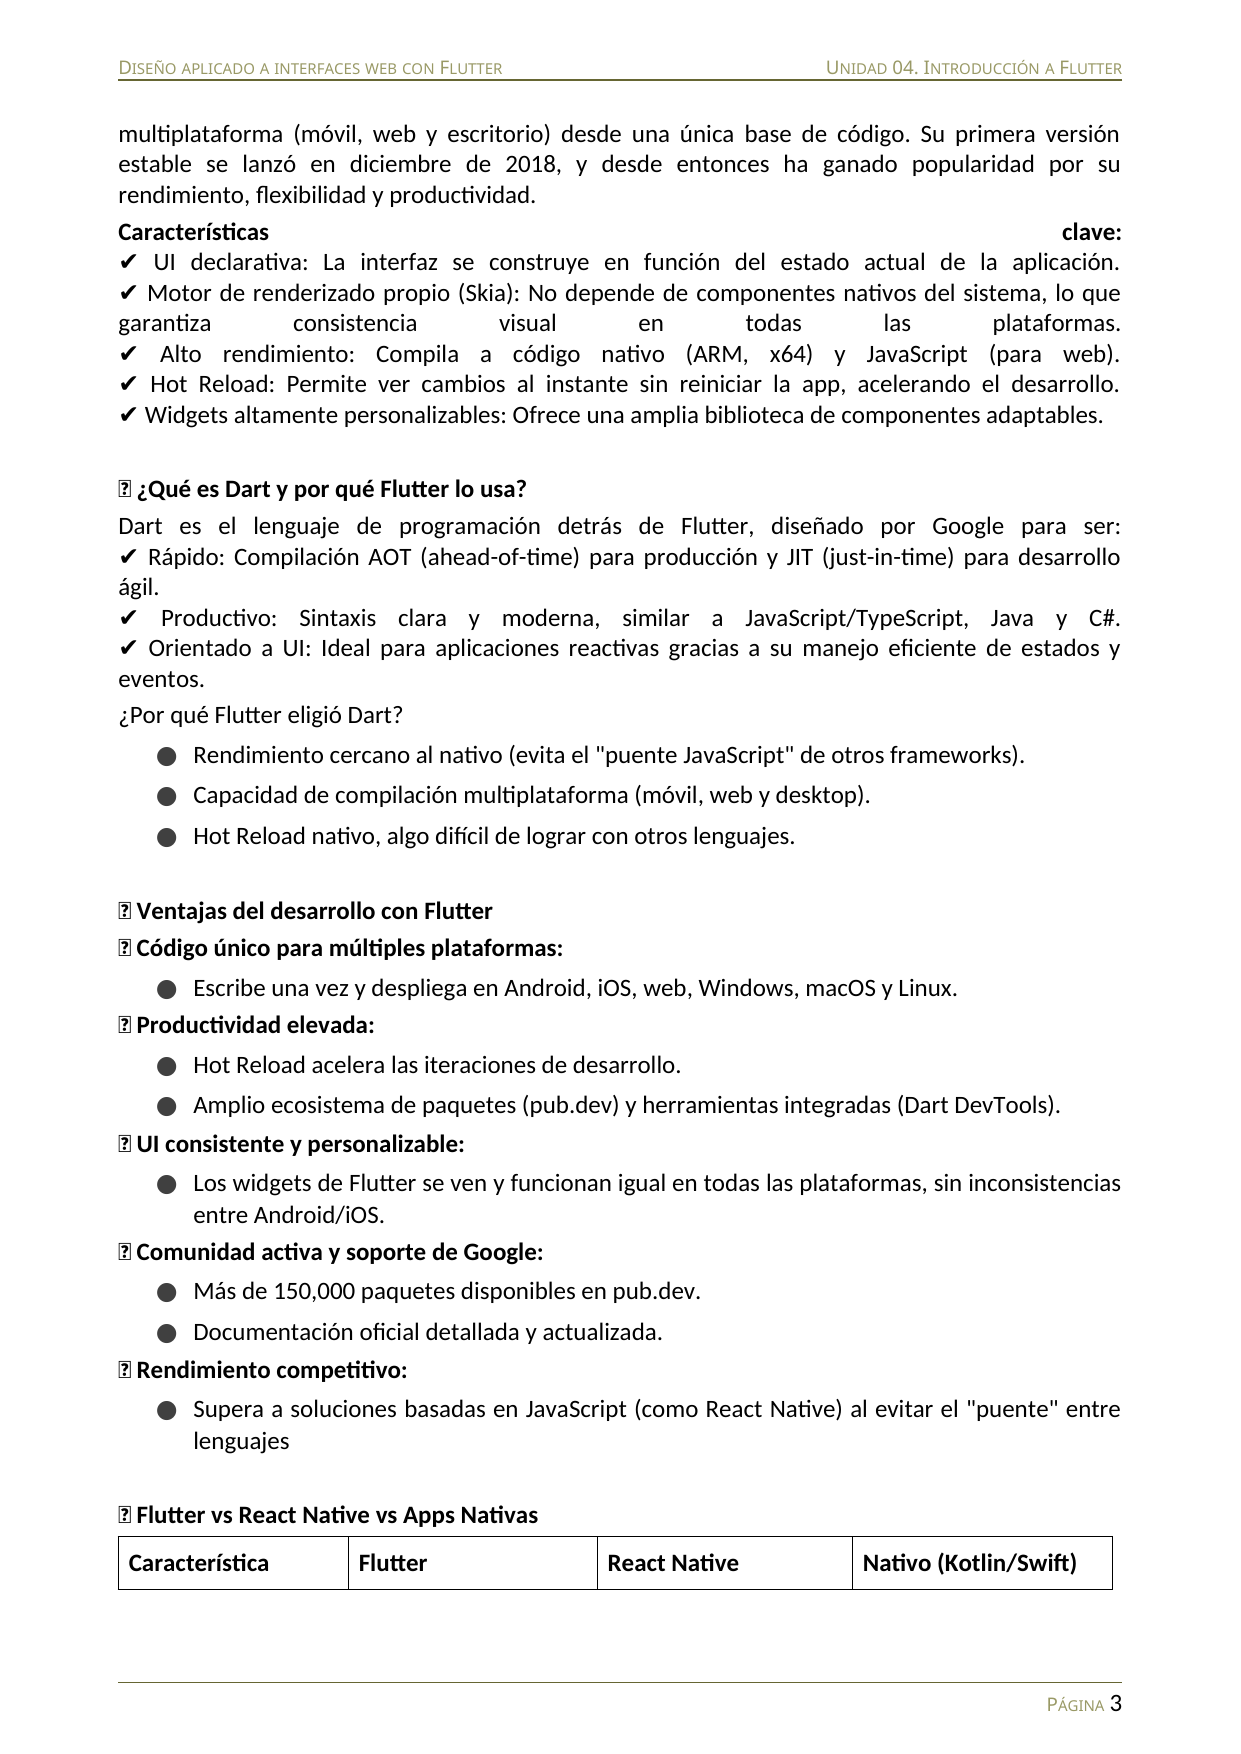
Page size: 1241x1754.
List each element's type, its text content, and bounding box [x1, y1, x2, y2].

text 🔷 Ventajas del desarrollo con Flutter [118, 895, 1122, 926]
list Capacidad de compilación multiplataforma (móvil, web y desktop). [156, 777, 1122, 811]
list Más de 150,000 paquetes disponibles en pub.dev. [156, 1273, 1122, 1307]
text ✅ UI consistente y personalizable: [118, 1128, 1122, 1158]
list Hot Reload acelera las iteraciones de desarrollo. [156, 1047, 1122, 1081]
text ✅ Código único para múltiples plataformas: [118, 932, 1122, 963]
text multiplataforma (móvil, web y escritorio) desde una única base de código. Su primera versión estable se lanzó en diciembre de 2018, y desde entonces ha ganado popularidad por su rendimiento, flexibilidad y productividad. [118, 118, 1122, 209]
text ✅ Comunidad activa y soporte de Google: [118, 1236, 1122, 1266]
list Los widgets de Flutter se ven y funcionan igual en todas las plataformas, sin inconsistencias entre Android/iOS. [156, 1165, 1122, 1229]
text ¿Por qué Flutter eligió Dart? [118, 700, 1122, 730]
table_header Nativo (Kotlin/Swift) [853, 1537, 1112, 1589]
text Dart es el lenguaje de programación detrás de Flutter, diseñado por Google para ser: ✔ Rápido: Compilación AOT (ahead-of-time) para producción y JIT (just-in-time) para desarrollo ágil. ✔ Productivo: Sintaxis clara y moderna, similar a JavaScript/TypeScript, Java y C#. ✔ Orientado a UI: Ideal para aplicaciones reactivas gracias a su manejo eficiente de estados y eventos. [118, 510, 1122, 693]
table_header Flutter [349, 1537, 597, 1589]
list Supera a soluciones basadas en JavaScript (como React Native) al evitar el "puente" entre lenguajes [156, 1391, 1122, 1455]
list Amplio ecosistema de paquetes (pub.dev) y herramientas integradas (Dart DevTools). [156, 1087, 1122, 1121]
list Hot Reload nativo, algo difícil de lograr con otros lenguajes. [156, 818, 1122, 852]
table_header Característica [119, 1537, 348, 1589]
text ✅ Rendimiento competitivo: [118, 1354, 1122, 1384]
text Características clave: ✔ UI declarativa: La interfaz se construye en función del estado actual de la aplicación. ✔ Motor de renderizado propio (Skia): No depende de componentes nativos del sistema, lo que garantiza consistencia visual en todas las plataformas. ✔ Alto rendimiento: Compila a código nativo (ARM, x64) y JavaScript (para web). ✔ Hot Reload: Permite ver cambios al instante sin reiniciar la app, acelerando el desarrollo. ✔ Widgets altamente personalizables: Ofrece una amplia biblioteca de componentes adaptables. [118, 216, 1122, 430]
list Documentación oficial detallada y actualizada. [156, 1313, 1122, 1347]
text 🔷 Flutter vs React Native vs Apps Nativas [118, 1499, 1122, 1529]
table_header React Native [598, 1537, 852, 1589]
text 🔷 ¿Qué es Dart y por qué Flutter lo usa? [118, 473, 1122, 504]
text ✅ Productividad elevada: [118, 1010, 1122, 1040]
list Escribe una vez y despliega en Android, iOS, web, Windows, macOS y Linux. [156, 969, 1122, 1003]
list Rendimiento cercano al nativo (evita el "puente JavaScript" de otros frameworks). [156, 737, 1122, 771]
